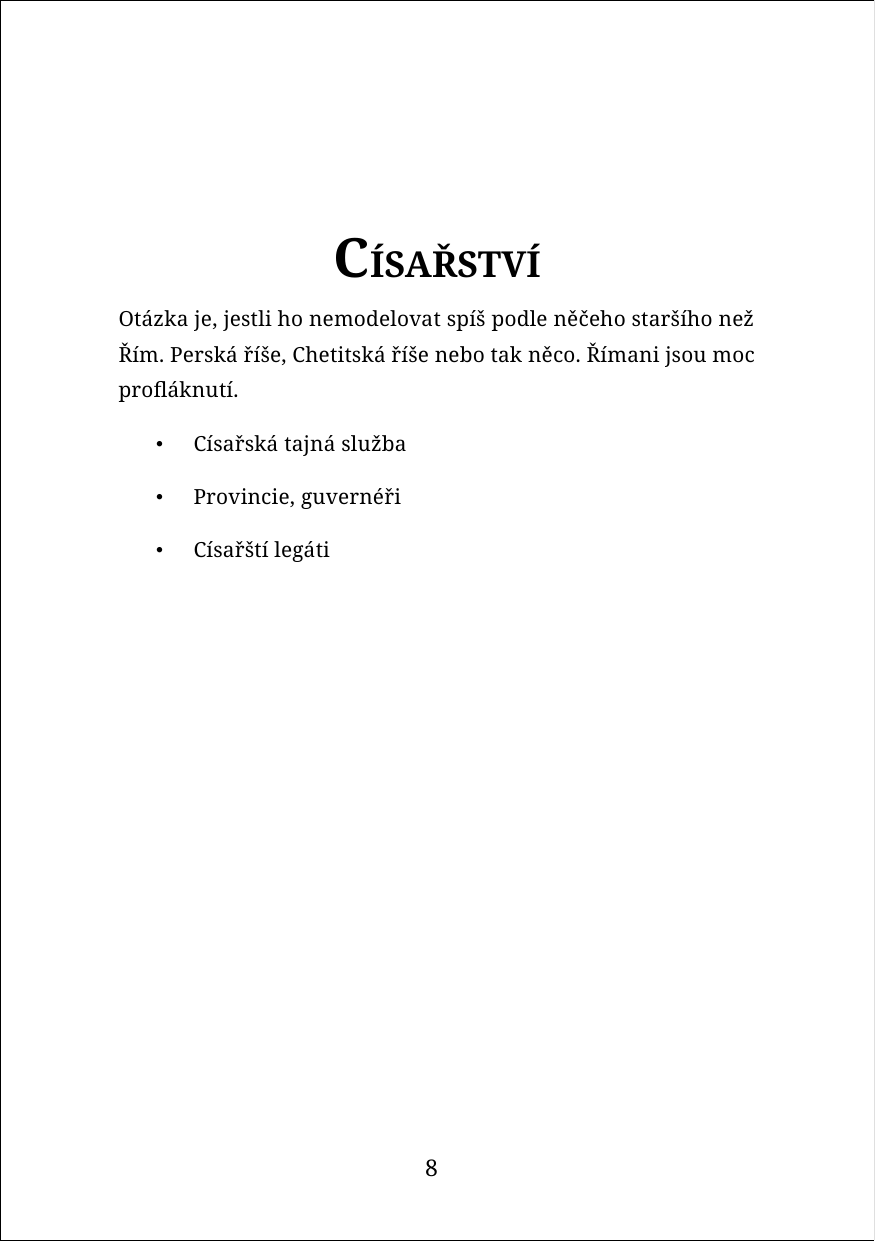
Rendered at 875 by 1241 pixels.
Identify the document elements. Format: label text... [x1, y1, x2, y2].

text Otázka je, jestli ho nemodelovat spíš podle něčeho staršího než Řím. Perská říše, Chetitská říše nebo tak něco. Římani jsou moc profláknutí. [118, 304, 756, 404]
list Císařští legáti [156, 535, 756, 564]
subtitle Císařství [118, 219, 756, 293]
list Císařská tajná služba [156, 429, 756, 457]
list Provincie, guvernéři [156, 482, 756, 511]
